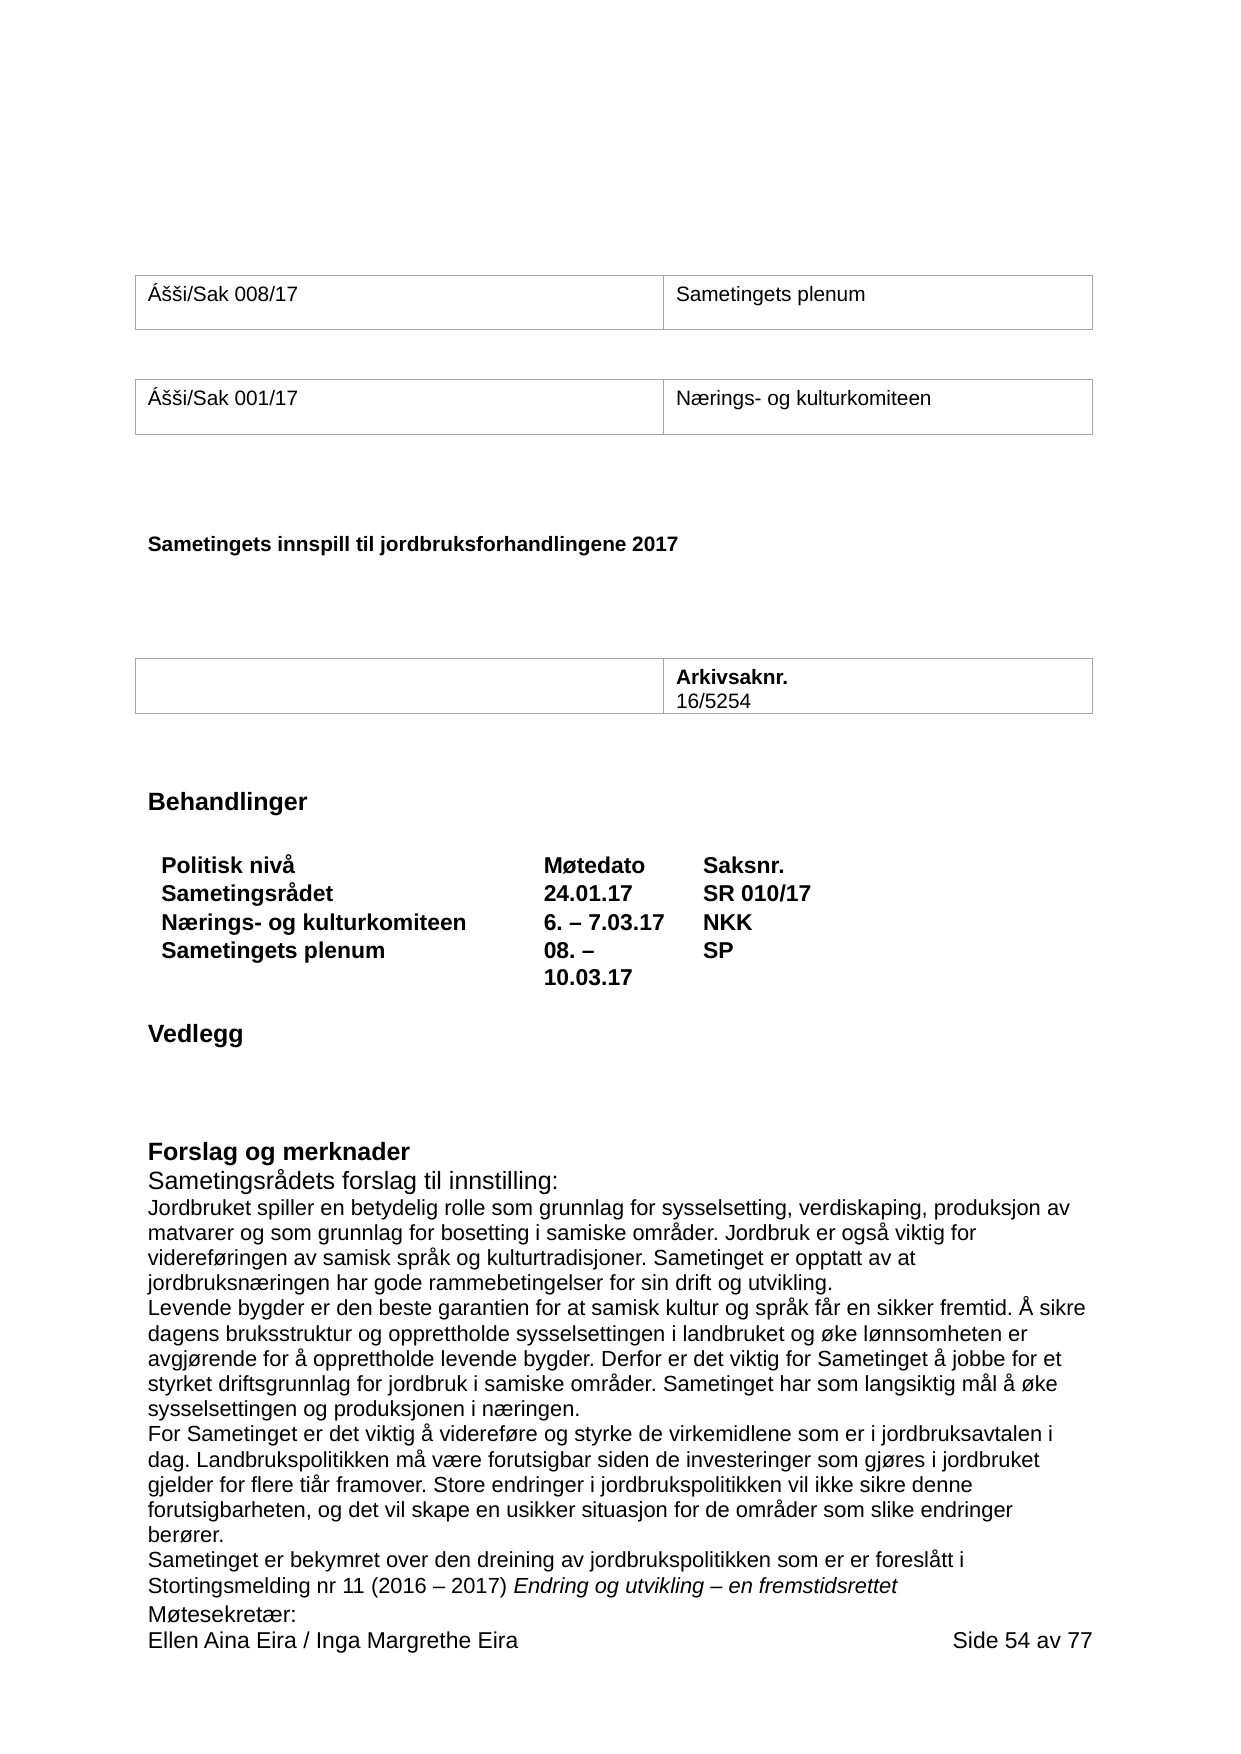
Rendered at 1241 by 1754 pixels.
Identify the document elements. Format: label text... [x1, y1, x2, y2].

table_header Møtedato [530, 851, 689, 879]
table_cell SR 010/17 [689, 879, 1056, 908]
table_header Arkivsaknr. 16/5254 [664, 659, 1092, 713]
text Sametingets innspill til jordbruksforhandlingene 2017 [148, 531, 1093, 555]
table_header Nærings- og kulturkomiteen [664, 380, 1092, 434]
table_cell SP [689, 936, 1056, 991]
table_cell [136, 714, 664, 738]
table_header [136, 659, 663, 713]
table_cell Nærings- og kulturkomiteen [148, 908, 530, 936]
table_cell Sametingsrådet [148, 879, 530, 908]
table_cell Sametingets plenum [148, 936, 530, 991]
table_header Saksnr. [689, 851, 1056, 879]
table_cell 6. – 7.03.17 [530, 908, 689, 936]
table_cell [664, 714, 1092, 738]
table_header Forslag og merknader Sametingsrådets forslag til innstilling: Jordbruket spiller en betydelig rolle som grunnlag for sysselsetting, verdiskaping, produksjon av matvarer og som grunnlag for bosetting i samiske områder. Jordbruk er også viktig for videreføringen av samisk språk og kulturtradisjoner. Sametinget er opptatt av at jordbruksnæringen har gode rammebetingelser for sin drift og utvikling. Levende bygder er den beste garantien for at samisk kultur og språk får en sikker fremtid. Å sikre dagens bruksstruktur og opprettholde sysselsettingen i landbruket og øke lønnsomheten er avgjørende for å opprettholde levende bygder. Derfor er det viktig for Sametinget å jobbe for et styrket driftsgrunnlag for jordbruk i samiske områder. Sametinget har som langsiktig mål å øke sysselsettingen og produksjonen i næringen. For Sametinget er det viktig å videreføre og styrke de virkemidlene som er i jordbruksavtalen i dag. Landbrukspolitikken må være forutsigbar siden de investeringer som gjøres i jordbruket gjelder for flere tiår framover. Store endringer i jordbrukspolitikken vil ikke sikre denne forutsigbarheten, og det vil skape en usikker situasjon for de områder som slike endringer berører. Sametinget er bekymret over den dreining av jordbrukspolitikken som er er foreslått i Stortingsmelding nr 11 (2016 – 2017) Endring og utvikling – en fremstidsrettet [136, 1137, 1104, 1598]
table_header Ášši/Sak 008/17 [136, 276, 663, 329]
table_cell 24.01.17 [530, 879, 689, 908]
table_header Ášši/Sak 001/17 [136, 380, 663, 434]
table_cell NKK [689, 908, 1056, 936]
table_header Sametingets plenum [664, 276, 1092, 329]
table_cell 08. – 10.03.17 [530, 936, 689, 991]
table_header [148, 1083, 998, 1109]
table_header Behandlinger Vedlegg [136, 786, 1067, 1109]
table_header Politisk nivå [148, 851, 530, 879]
